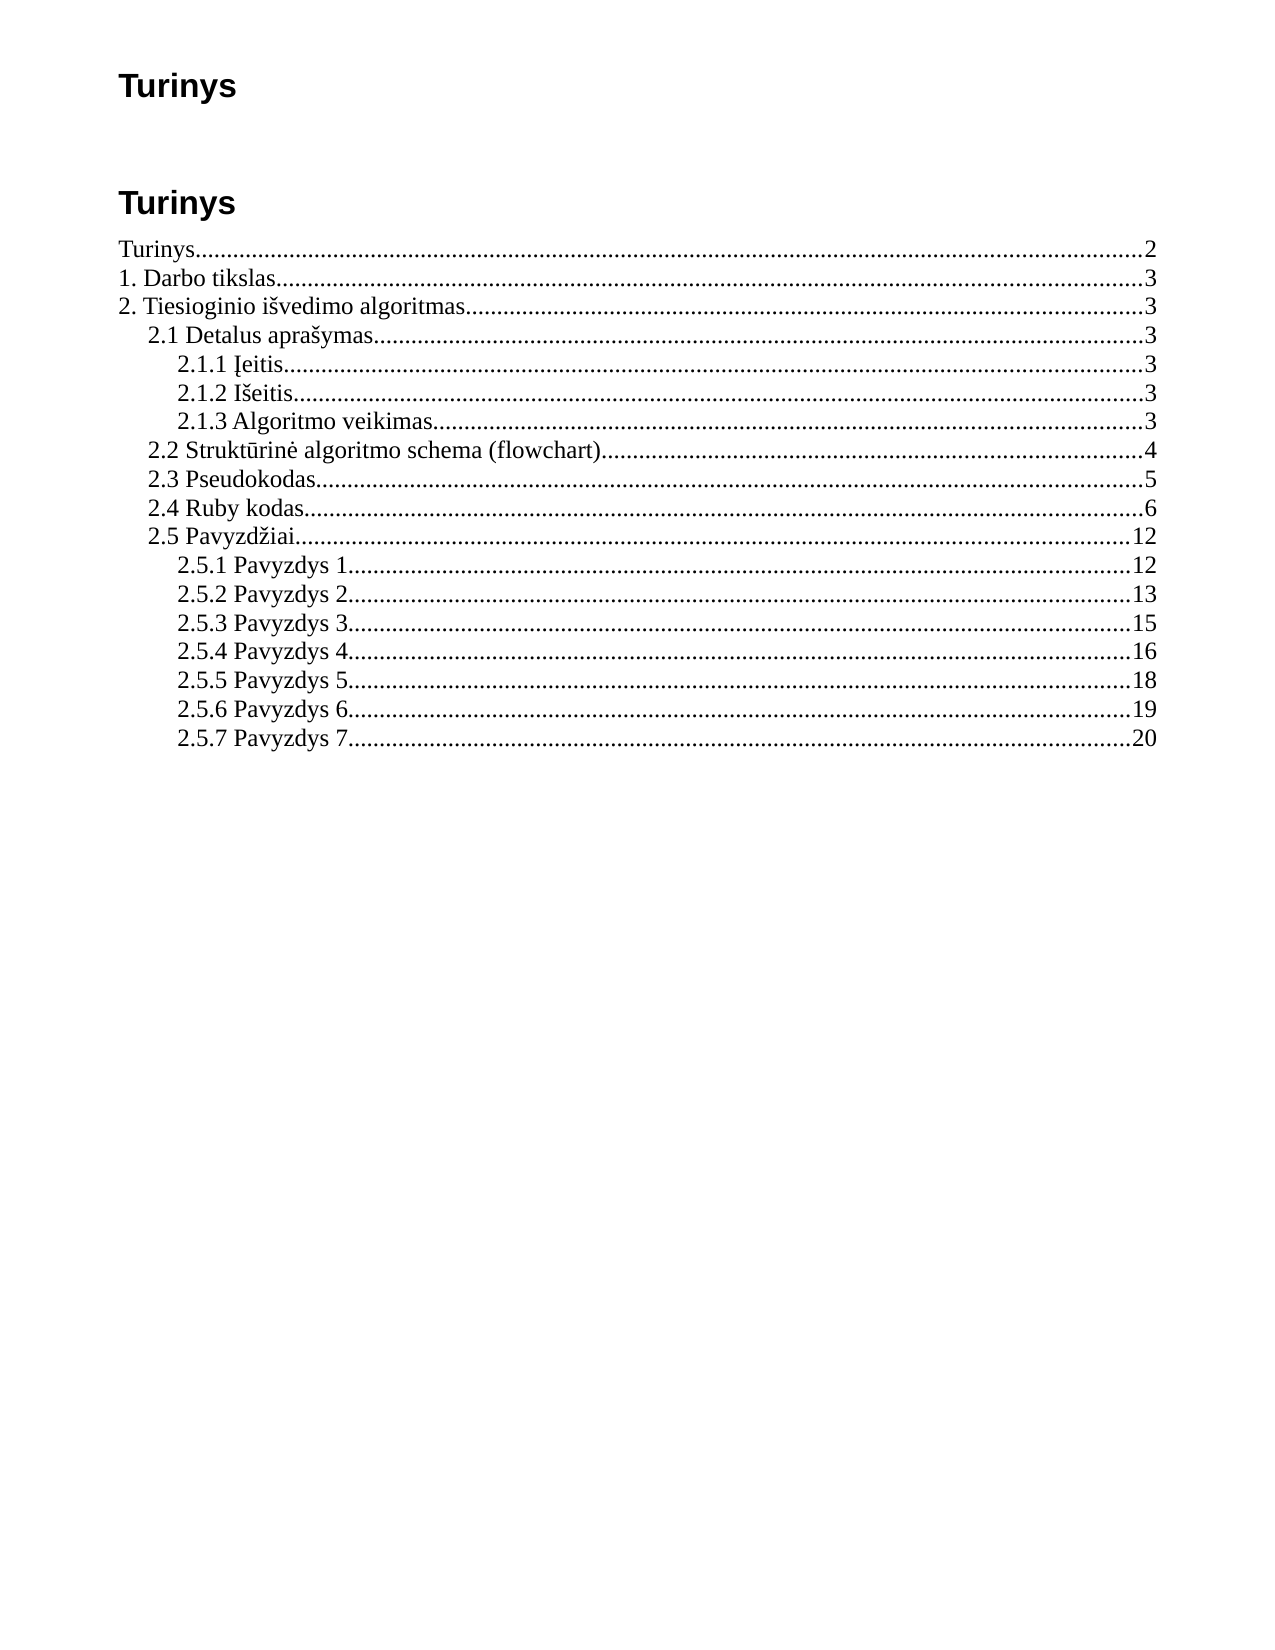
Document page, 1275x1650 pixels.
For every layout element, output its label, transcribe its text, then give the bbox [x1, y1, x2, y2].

subtitle Turinys [118, 66, 1157, 104]
text 2.1 Detalus aprašymas 3 [148, 320, 1157, 349]
text Turinys 2 [118, 234, 1157, 263]
text 2.2 Struktūrinė algoritmo schema (flowchart) 4 [148, 435, 1157, 464]
text 2.5.5 Pavyzdys 5 18 [177, 665, 1157, 694]
text 2.5.6 Pavyzdys 6 19 [177, 694, 1157, 723]
text 2.1.3 Algoritmo veikimas 3 [177, 406, 1157, 435]
text 2.5.1 Pavyzdys 1 12 [177, 550, 1157, 579]
text 2.5.4 Pavyzdys 4 16 [177, 636, 1157, 665]
text 2.1.2 Išeitis 3 [177, 378, 1157, 406]
text 2.5 Pavyzdžiai 12 [148, 521, 1157, 550]
text 2. Tiesioginio išvedimo algoritmas 3 [118, 291, 1157, 320]
text 1. Darbo tikslas 3 [118, 263, 1157, 291]
text 2.5.3 Pavyzdys 3 15 [177, 608, 1157, 636]
text 2.5.7 Pavyzdys 7 20 [177, 723, 1157, 751]
text 2.4 Ruby kodas 6 [148, 493, 1157, 521]
text 2.3 Pseudokodas 5 [148, 464, 1157, 493]
text 2.1.1 Įeitis 3 [177, 349, 1157, 378]
subtitle Turinys [118, 183, 1157, 221]
text 2.5.2 Pavyzdys 2 13 [177, 579, 1157, 608]
